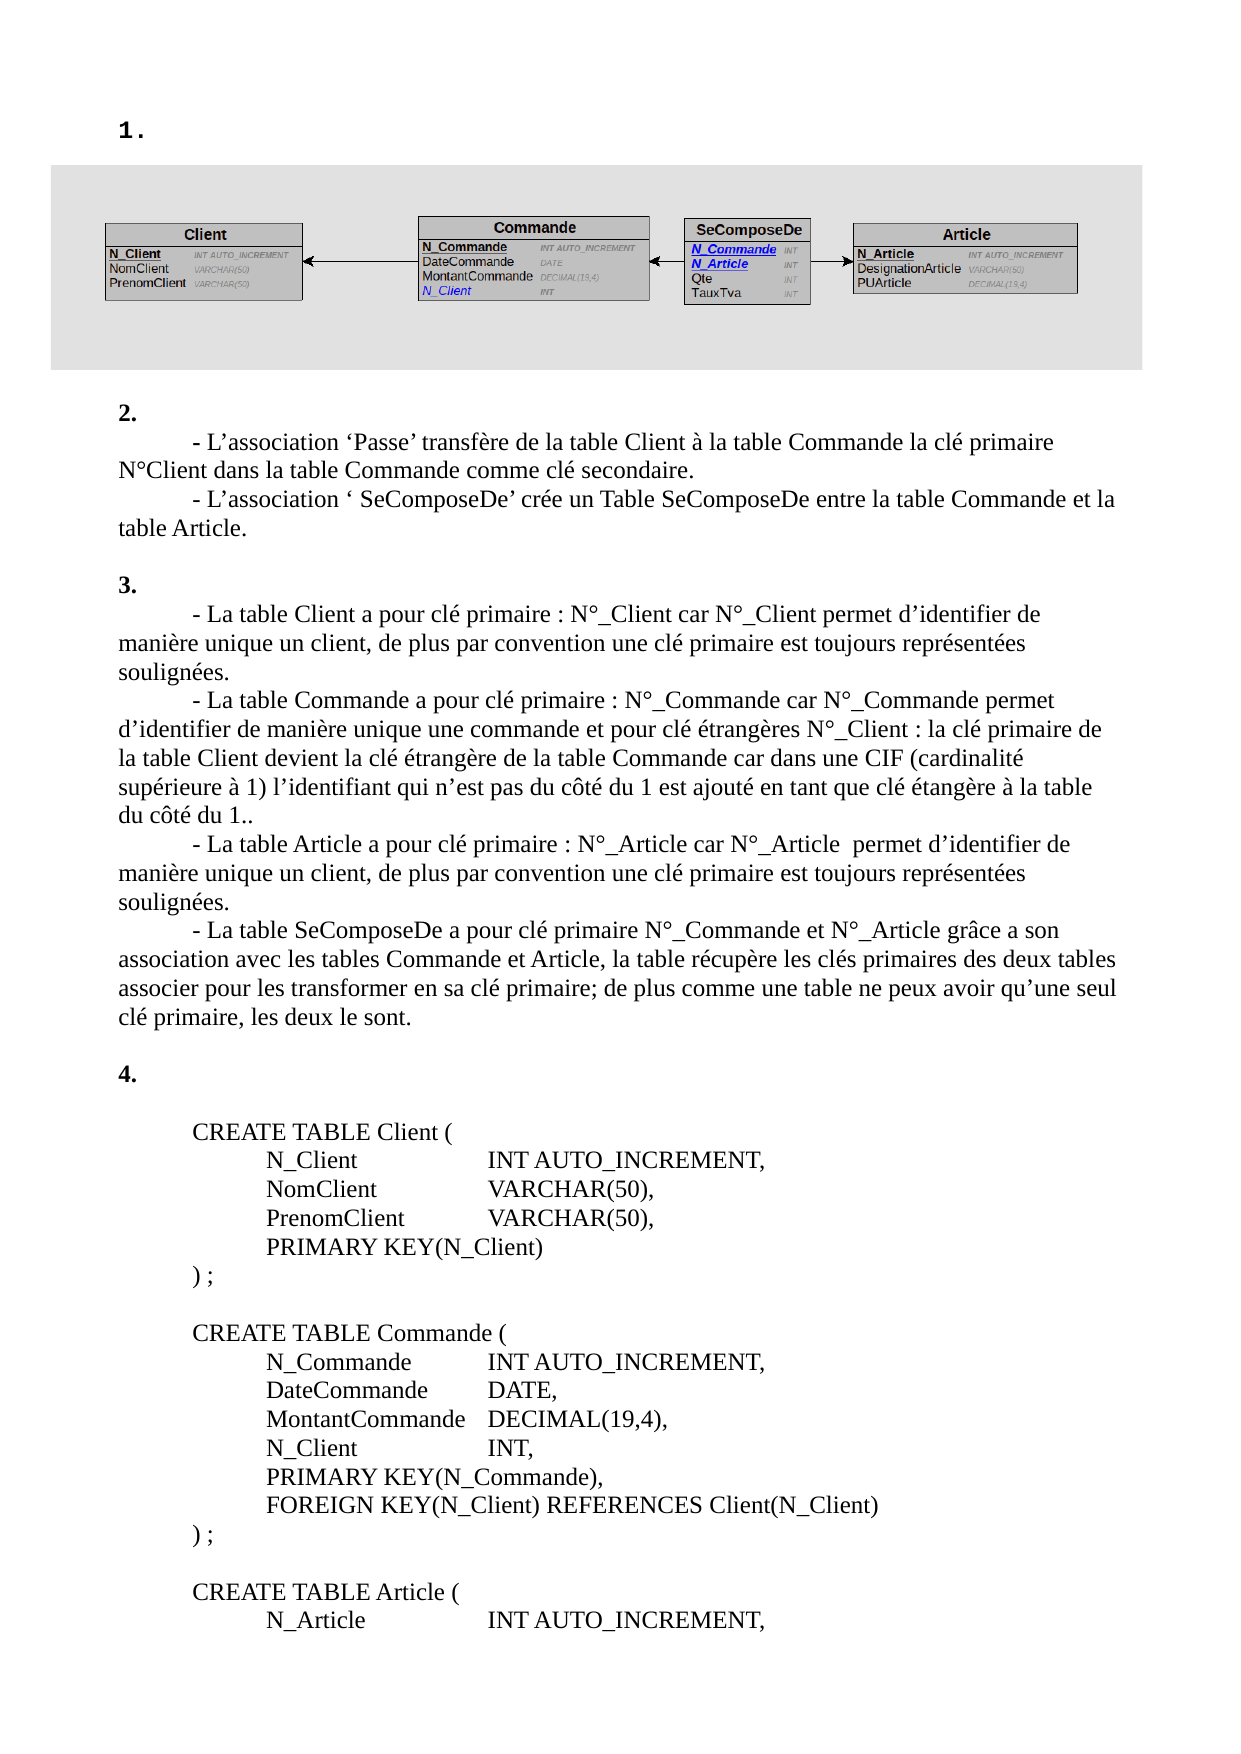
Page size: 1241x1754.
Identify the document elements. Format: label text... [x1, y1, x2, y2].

text 3. [118, 571, 1122, 599]
text PRIMARY KEY(N_Client) [118, 1232, 1122, 1261]
text NomClient VARCHAR(50), [118, 1174, 1122, 1203]
text CREATE TABLE Commande ( [118, 1318, 1122, 1347]
text PrenomClient VARCHAR(50), [118, 1203, 1122, 1232]
text MontantCommande DECIMAL(19,4), [118, 1404, 1122, 1433]
picture [50, 165, 1143, 370]
text - La table Client a pour clé primaire : N°_Client car N°_Client permet d’identifier de manière unique un client, de plus par convention une clé primaire est toujours représentées soulignées. [118, 599, 1122, 686]
text N_Client INT AUTO_INCREMENT, [118, 1146, 1122, 1174]
text CREATE TABLE Client ( [118, 1117, 1122, 1146]
text PRIMARY KEY(N_Commande), [118, 1462, 1122, 1491]
text 2. [118, 398, 1122, 427]
text N_Client INT, [118, 1433, 1122, 1462]
text ) ; [118, 1261, 1122, 1289]
text FOREIGN KEY(N_Client) REFERENCES Client(N_Client) [118, 1491, 1122, 1519]
text - L’association ‘Passe’ transfère de la table Client à la table Commande la clé primaire N°Client dans la table Commande comme clé secondaire. [118, 427, 1122, 484]
text N_Commande INT AUTO_INCREMENT, [118, 1347, 1122, 1376]
text N_Article INT AUTO_INCREMENT, [118, 1606, 1122, 1634]
text 1. [118, 118, 1122, 146]
text - L’association ‘ SeComposeDe’ crée un Table SeComposeDe entre la table Commande et la table Article. [118, 484, 1122, 542]
text 4. [118, 1059, 1122, 1088]
text - La table Commande a pour clé primaire : N°_Commande car N°_Commande permet d’identifier de manière unique une commande et pour clé étrangères N°_Client : la clé primaire de la table Client devient la clé étrangère de la table Commande car dans une CIF (cardinalité supérieure à 1) l’identifiant qui n’est pas du côté du 1 est ajouté en tant que clé étangère à la table du côté du 1.. [118, 686, 1122, 829]
text CREATE TABLE Article ( [118, 1577, 1122, 1606]
text DateCommande DATE, [118, 1376, 1122, 1404]
text ) ; [118, 1519, 1122, 1548]
text - La table Article a pour clé primaire : N°_Article car N°_Article permet d’identifier de manière unique un client, de plus par convention une clé primaire est toujours représentées soulignées. [118, 829, 1122, 916]
text - La table SeComposeDe a pour clé primaire N°_Commande et N°_Article grâce a son association avec les tables Commande et Article, la table récupère les clés primaires des deux tables associer pour les transformer en sa clé primaire; de plus comme une table ne peux avoir qu’une seul clé primaire, les deux le sont. [118, 916, 1122, 1031]
